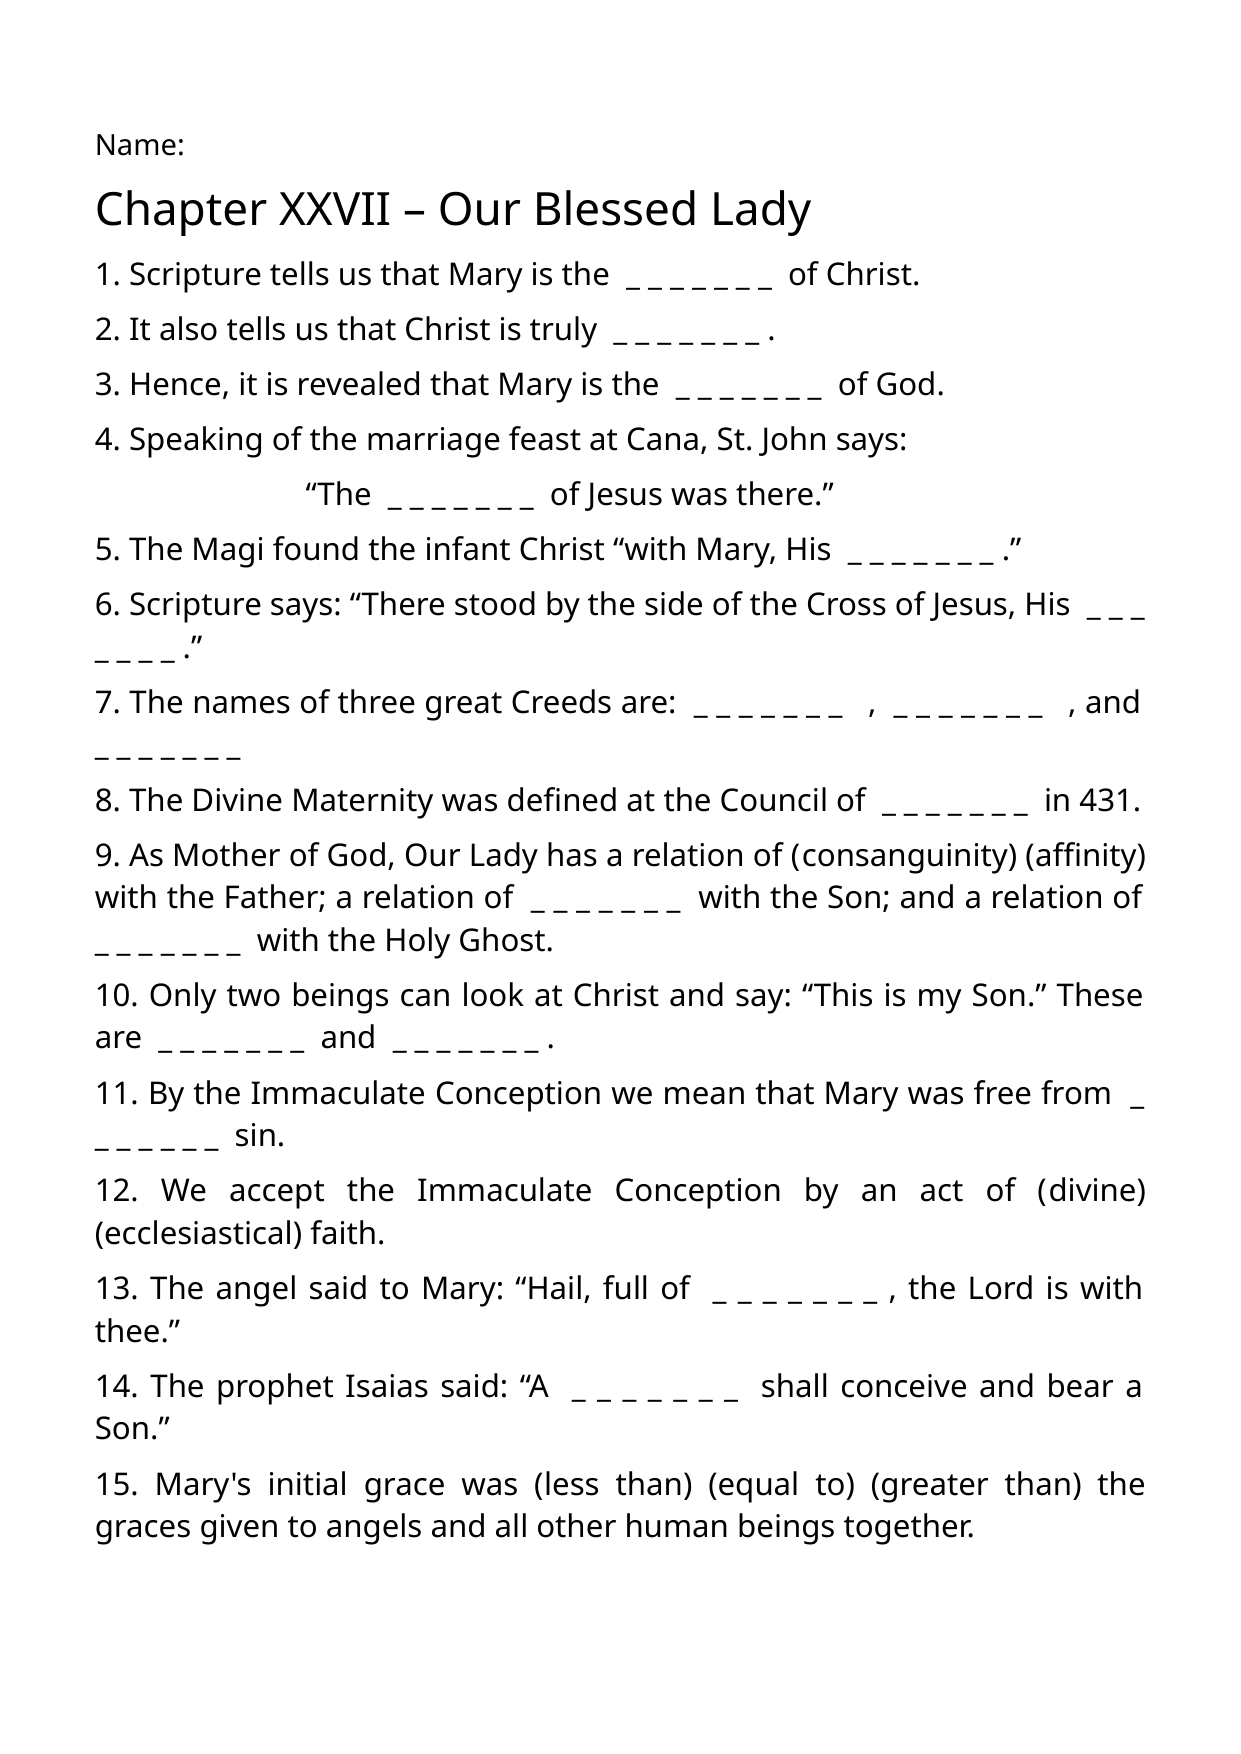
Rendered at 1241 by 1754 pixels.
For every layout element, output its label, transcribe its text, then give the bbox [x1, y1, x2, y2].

text 2. It also tells us that Christ is truly _ _ _ _ _ _ _ . [94, 307, 1146, 349]
text 12. We accept the Immaculate Conception by an act of (divine) (ecclesiastical) faith. [94, 1168, 1146, 1253]
text 9. As Mother of God, Our Lady has a relation of (consanguinity) (affinity) with the Father; a relation of _ _ _ _ _ _ _ with the Son; and a relation of _ _ _ _ _ _ _ with the Holy Ghost. [94, 833, 1146, 960]
text Chapter XXVII – Our Blessed Lady [94, 177, 1146, 239]
text 13. The angel said to Mary: “Hail, full of _ _ _ _ _ _ _ , the Lord is with thee.” [94, 1266, 1146, 1351]
text 8. The Divine Maternity was defined at the Council of _ _ _ _ _ _ _ in 431. [94, 777, 1146, 820]
text 4. Speaking of the marriage feast at Cana, St. John says: [94, 417, 1146, 459]
text 14. The prophet Isaias said: “A _ _ _ _ _ _ _ shall conceive and bear a Son.” [94, 1364, 1146, 1449]
text “The _ _ _ _ _ _ _ of Jesus was there.” [94, 472, 1146, 514]
text 10. Only two beings can look at Christ and say: “This is my Son.” These are _ _ _ _ _ _ _ and _ _ _ _ _ _ _ . [94, 973, 1146, 1058]
text 11. By the Immaculate Conception we mean that Mary was free from _ _ _ _ _ _ _ sin. [94, 1071, 1146, 1156]
text 7. The names of three great Creeds are: _ _ _ _ _ _ _ , _ _ _ _ _ _ _ , and _ _ _ _ _ _ _ [94, 680, 1146, 765]
text 5. The Magi found the infant Christ “with Mary, His _ _ _ _ _ _ _ .” [94, 527, 1146, 569]
text 15. Mary's initial grace was (less than) (equal to) (greater than) the graces given to angels and all other human beings together. [94, 1461, 1146, 1547]
text Name: [94, 124, 1146, 164]
text 3. Hence, it is revealed that Mary is the _ _ _ _ _ _ _ of God. [94, 362, 1146, 404]
text 1. Scripture tells us that Mary is the _ _ _ _ _ _ _ of Christ. [94, 251, 1146, 294]
text 6. Scripture says: “There stood by the side of the Cross of Jesus, His _ _ _ _ _ _ _ .” [94, 582, 1146, 667]
